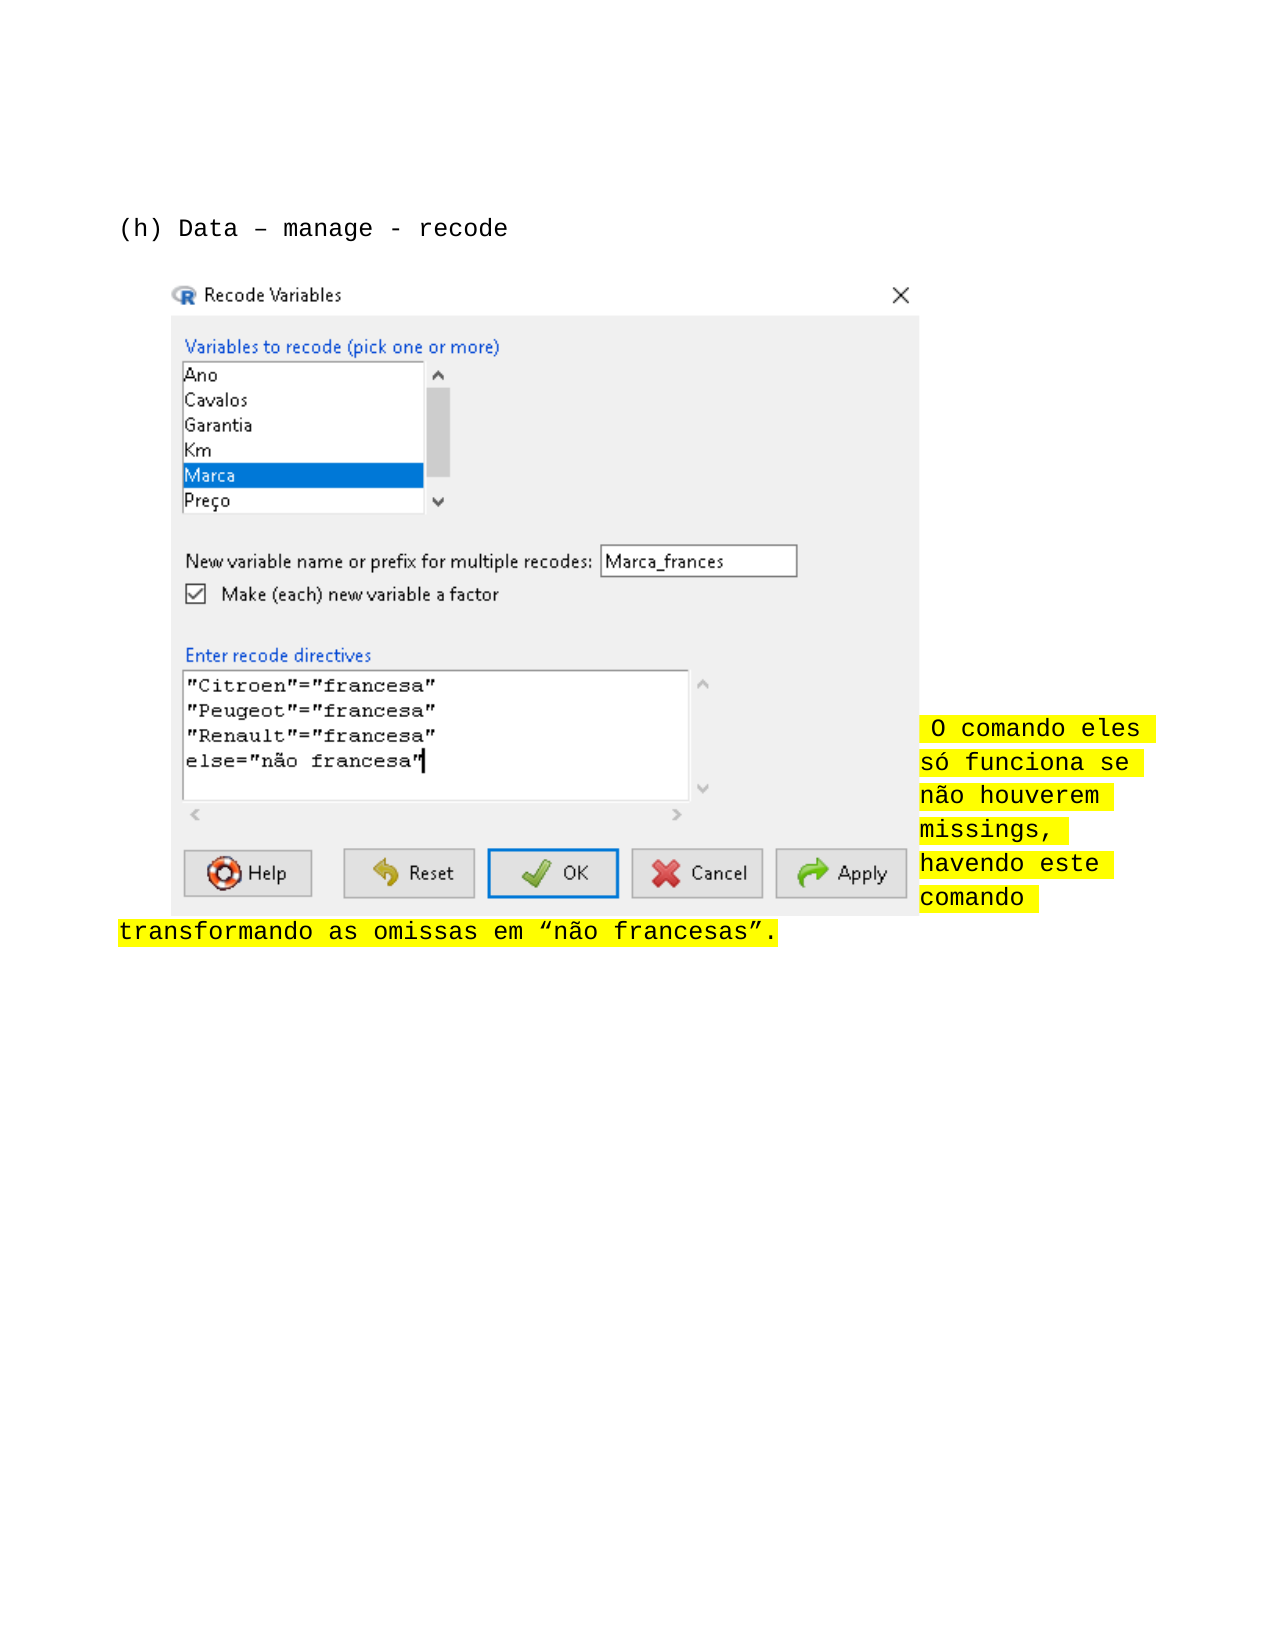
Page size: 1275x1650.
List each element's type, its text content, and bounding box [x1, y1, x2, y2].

text O comando eles só funciona se não houverem missings, havendo este comando transformando as omissas em “não francesas”. [118, 715, 1157, 947]
picture [171, 284, 920, 916]
text (h) Data – manage - recode [118, 215, 1157, 243]
